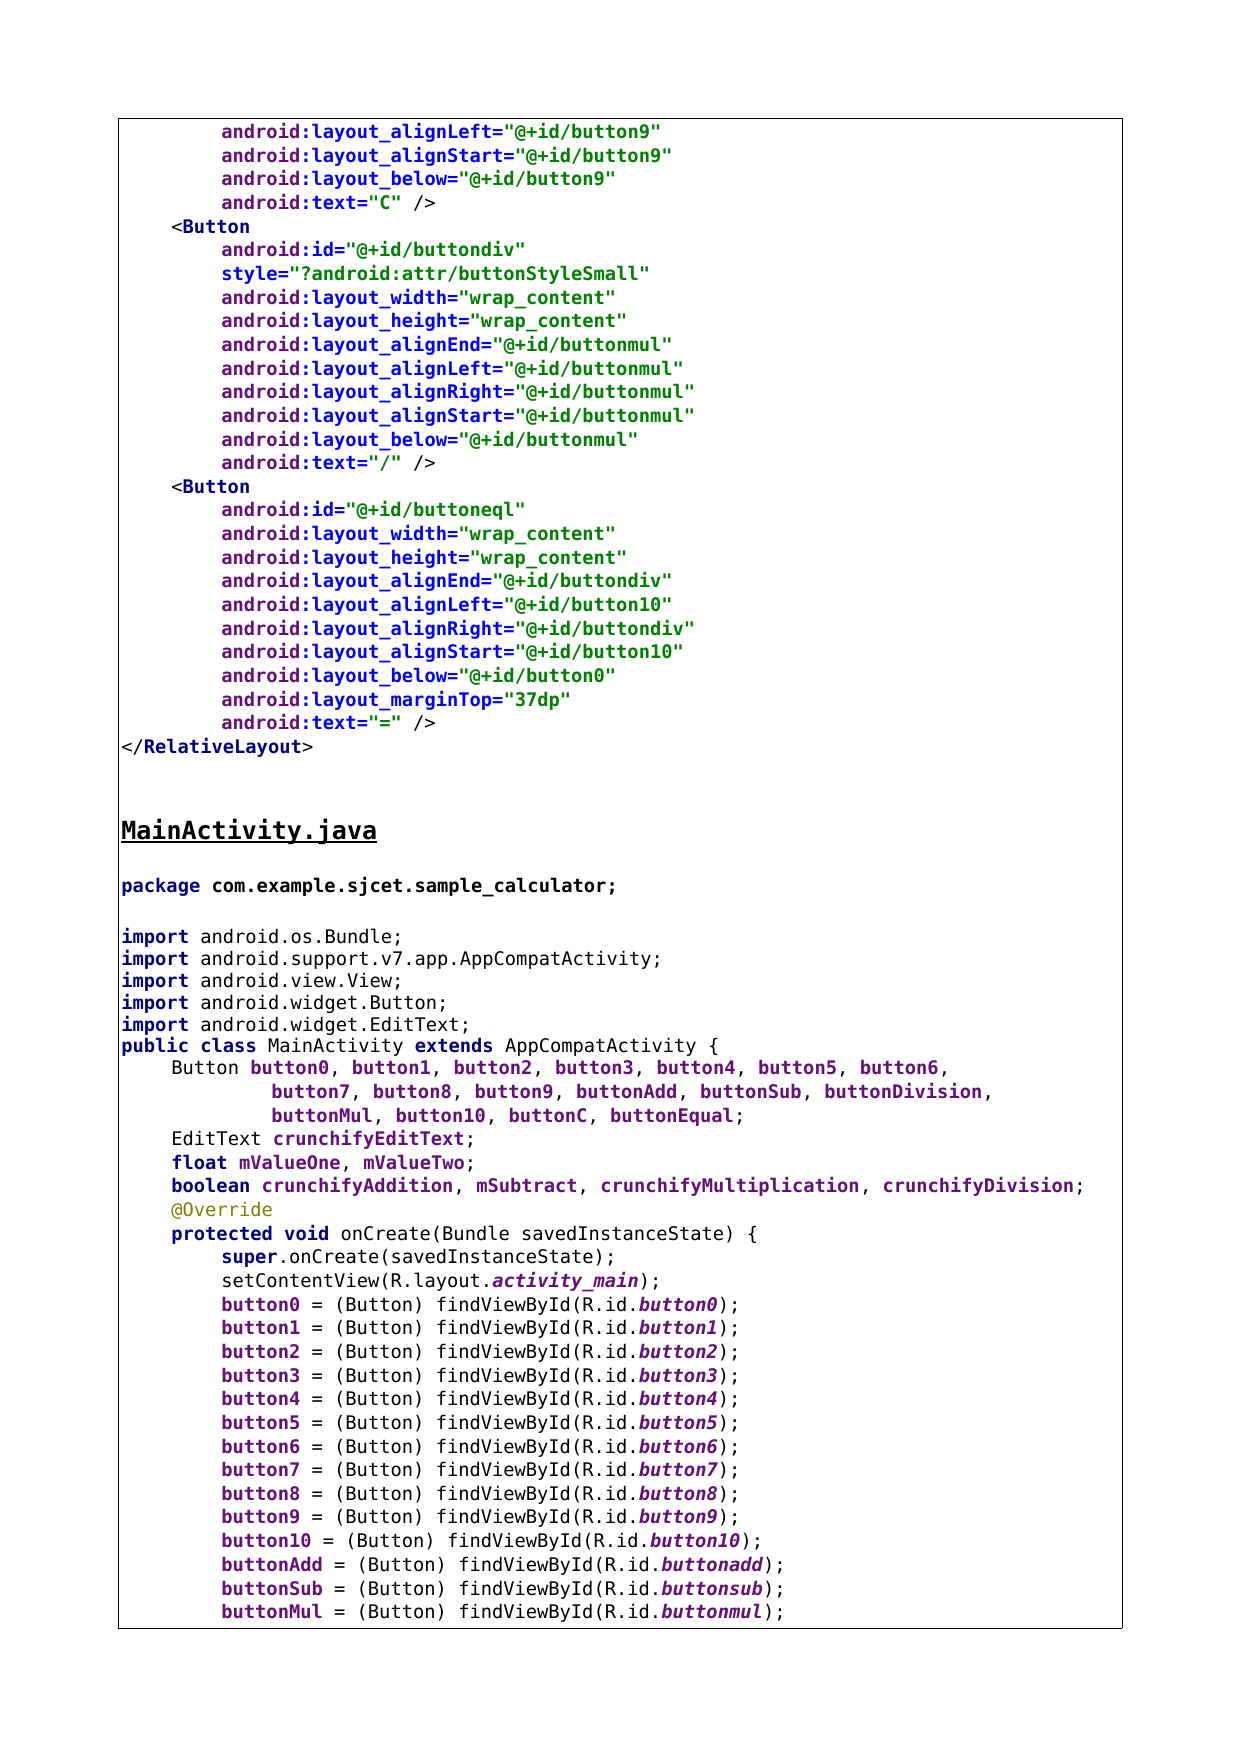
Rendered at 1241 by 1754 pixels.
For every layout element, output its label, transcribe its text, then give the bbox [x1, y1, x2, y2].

text button2 = (Button) findViewById(R.id.button2); [119, 1338, 1122, 1362]
text import android.widget.EditText; [119, 1011, 1122, 1032]
text android:layout_alignEnd="@+id/buttondiv" [119, 567, 1122, 591]
text android:layout_marginTop="37dp" [119, 686, 1122, 709]
text android:text="C" /> [119, 189, 1122, 213]
text button7, button8, button9, buttonAdd, buttonSub, buttonDivision, [119, 1078, 1122, 1102]
text <Button [119, 473, 1122, 496]
text public class MainActivity extends AppCompatActivity { [119, 1032, 1122, 1054]
text setContentView(R.layout.activity_main); [119, 1267, 1122, 1291]
text android:layout_height="wrap_content" [119, 307, 1122, 331]
text android:id="@+id/buttoneql" [119, 496, 1122, 520]
text button7 = (Button) findViewById(R.id.button7); [119, 1456, 1122, 1480]
text android:layout_alignStart="@+id/buttonmul" [119, 402, 1122, 426]
text package com.example.sjcet.sample_calculator; [119, 872, 1122, 897]
text buttonSub = (Button) findViewById(R.id.buttonsub); [119, 1574, 1122, 1598]
text android:layout_alignRight="@+id/buttondiv" [119, 615, 1122, 638]
text button5 = (Button) findViewById(R.id.button5); [119, 1409, 1122, 1433]
text button8 = (Button) findViewById(R.id.button8); [119, 1480, 1122, 1503]
text buttonAdd = (Button) findViewById(R.id.buttonadd); [119, 1551, 1122, 1574]
text </RelativeLayout> [119, 733, 1122, 758]
text protected void onCreate(Bundle savedInstanceState) { [119, 1220, 1122, 1243]
text button6 = (Button) findViewById(R.id.button6); [119, 1433, 1122, 1456]
text android:layout_below="@+id/button0" [119, 662, 1122, 686]
text <Button [119, 213, 1122, 236]
text android:layout_alignLeft="@+id/button9" [119, 119, 1122, 142]
text MainActivity.java [119, 813, 1122, 845]
text button0 = (Button) findViewById(R.id.button0); [119, 1291, 1122, 1314]
text button4 = (Button) findViewById(R.id.button4); [119, 1385, 1122, 1409]
text button3 = (Button) findViewById(R.id.button3); [119, 1362, 1122, 1385]
text android:layout_alignEnd="@+id/buttonmul" [119, 331, 1122, 354]
text android:layout_below="@+id/button9" [119, 165, 1122, 189]
text android:text="=" /> [119, 709, 1122, 733]
text super.onCreate(savedInstanceState); [119, 1243, 1122, 1267]
text @Override [119, 1196, 1122, 1220]
text android:layout_height="wrap_content" [119, 544, 1122, 567]
text android:layout_alignStart="@+id/button10" [119, 638, 1122, 662]
text Button button0, button1, button2, button3, button4, button5, button6, [119, 1054, 1122, 1078]
text button10 = (Button) findViewById(R.id.button10); [119, 1527, 1122, 1551]
text android:text="/" /> [119, 449, 1122, 473]
text android:layout_width="wrap_content" [119, 520, 1122, 544]
text buttonMul, button10, buttonC, buttonEqual; [119, 1102, 1122, 1125]
text EditText crunchifyEditText; [119, 1125, 1122, 1149]
text android:layout_below="@+id/buttonmul" [119, 426, 1122, 449]
text android:layout_width="wrap_content" [119, 284, 1122, 307]
text button9 = (Button) findViewById(R.id.button9); [119, 1503, 1122, 1527]
text android:layout_alignStart="@+id/button9" [119, 142, 1122, 165]
text import android.view.View; [119, 967, 1122, 989]
text android:layout_alignLeft="@+id/buttonmul" [119, 354, 1122, 378]
text style="?android:attr/buttonStyleSmall" [119, 260, 1122, 284]
text buttonMul = (Button) findViewById(R.id.buttonmul); [119, 1598, 1122, 1628]
text boolean crunchifyAddition, mSubtract, crunchifyMultiplication, crunchifyDivision; [119, 1172, 1122, 1196]
text button1 = (Button) findViewById(R.id.button1); [119, 1314, 1122, 1338]
text import android.support.v7.app.AppCompatActivity; [119, 945, 1122, 967]
text android:id="@+id/buttondiv" [119, 236, 1122, 260]
text import android.widget.Button; [119, 989, 1122, 1011]
text android:layout_alignRight="@+id/buttonmul" [119, 378, 1122, 402]
text import android.os.Bundle; [119, 923, 1122, 945]
text float mValueOne, mValueTwo; [119, 1149, 1122, 1172]
text android:layout_alignLeft="@+id/button10" [119, 591, 1122, 615]
